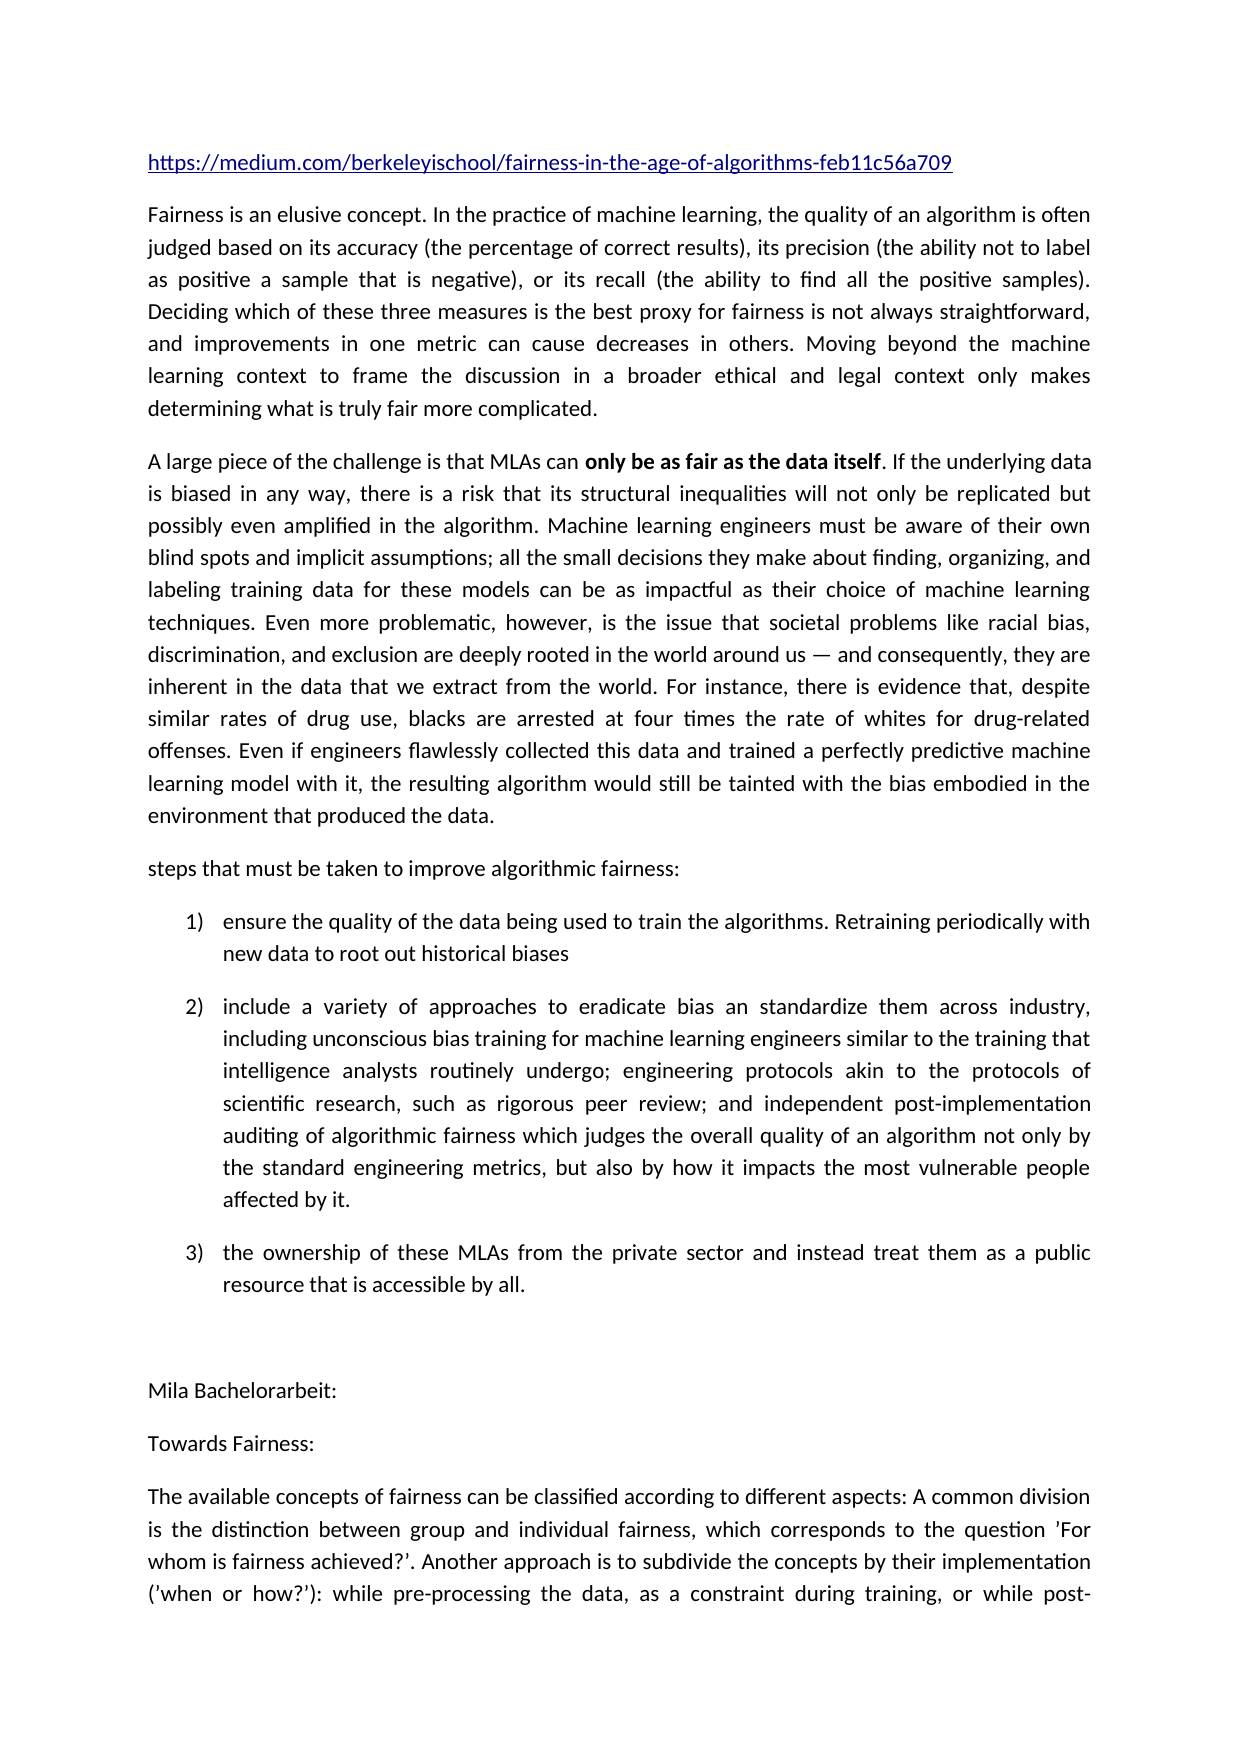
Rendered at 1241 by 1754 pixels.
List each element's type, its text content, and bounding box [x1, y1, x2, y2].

text steps that must be taken to improve algorithmic fairness: [148, 854, 1093, 882]
text Towards Fairness: [148, 1429, 1093, 1457]
list include a variety of approaches to eradicate bias an standardize them across industry, including unconscious bias training for machine learning engineers similar to the training that intelligence analysts routinely undergo; engineering protocols akin to the protocols of scientific research, such as rigorous peer review; and independent post-implementation auditing of algorithmic fairness which judges the overall quality of an algorithm not only by the standard engineering metrics, but also by how it impacts the most vulnerable people affected by it. [185, 992, 1093, 1213]
text Fairness is an elusive concept. In the practice of machine learning, the quality of an algorithm is often judged based on its accuracy (the percentage of correct results), its precision (the ability not to label as positive a sample that is negative), or its recall (the ability to find all the positive samples). Deciding which of these three measures is the best proxy for fairness is not always straightforward, and improvements in one metric can cause decreases in others. Moving beyond the machine learning context to frame the discussion in a broader ethical and legal context only makes determining what is truly fair more complicated. [148, 201, 1093, 422]
text https://medium.com/berkeleyischool/fairness-in-the-age-of-algorithms-feb11c56a709 [148, 148, 1093, 176]
list ensure the quality of the data being used to train the algorithms. Retraining periodically with new data to root out historical biases [185, 907, 1093, 967]
list the ownership of these MLAs from the private sector and instead treat them as a public resource that is accessible by all. [185, 1238, 1093, 1298]
text Mila Bachelorarbeit: [148, 1376, 1093, 1404]
text The available concepts of fairness can be classified according to different aspects: A common division is the distinction between group and individual fairness, which corresponds to the question ’For whom is fairness achieved?’. Another approach is to subdivide the concepts by their implementation (’when or how?’): while pre-processing the data, as a constraint during training, or while post- [148, 1482, 1093, 1607]
text A large piece of the challenge is that MLAs can only be as fair as the data itself. If the underlying data is biased in any way, there is a risk that its structural inequalities will not only be replicated but possibly even amplified in the algorithm. Machine learning engineers must be aware of their own blind spots and implicit assumptions; all the small decisions they make about finding, organizing, and labeling training data for these models can be as impactful as their choice of machine learning techniques. Even more problematic, however, is the issue that societal problems like racial bias, discrimination, and exclusion are deeply rooted in the world around us — and consequently, they are inherent in the data that we extract from the world. For instance, there is evidence that, despite similar rates of drug use, blacks are arrested at four times the rate of whites for drug-related offenses. Even if engineers flawlessly collected this data and trained a perfectly predictive machine learning model with it, the resulting algorithm would still be tainted with the bias embodied in the environment that produced the data. [148, 447, 1093, 829]
